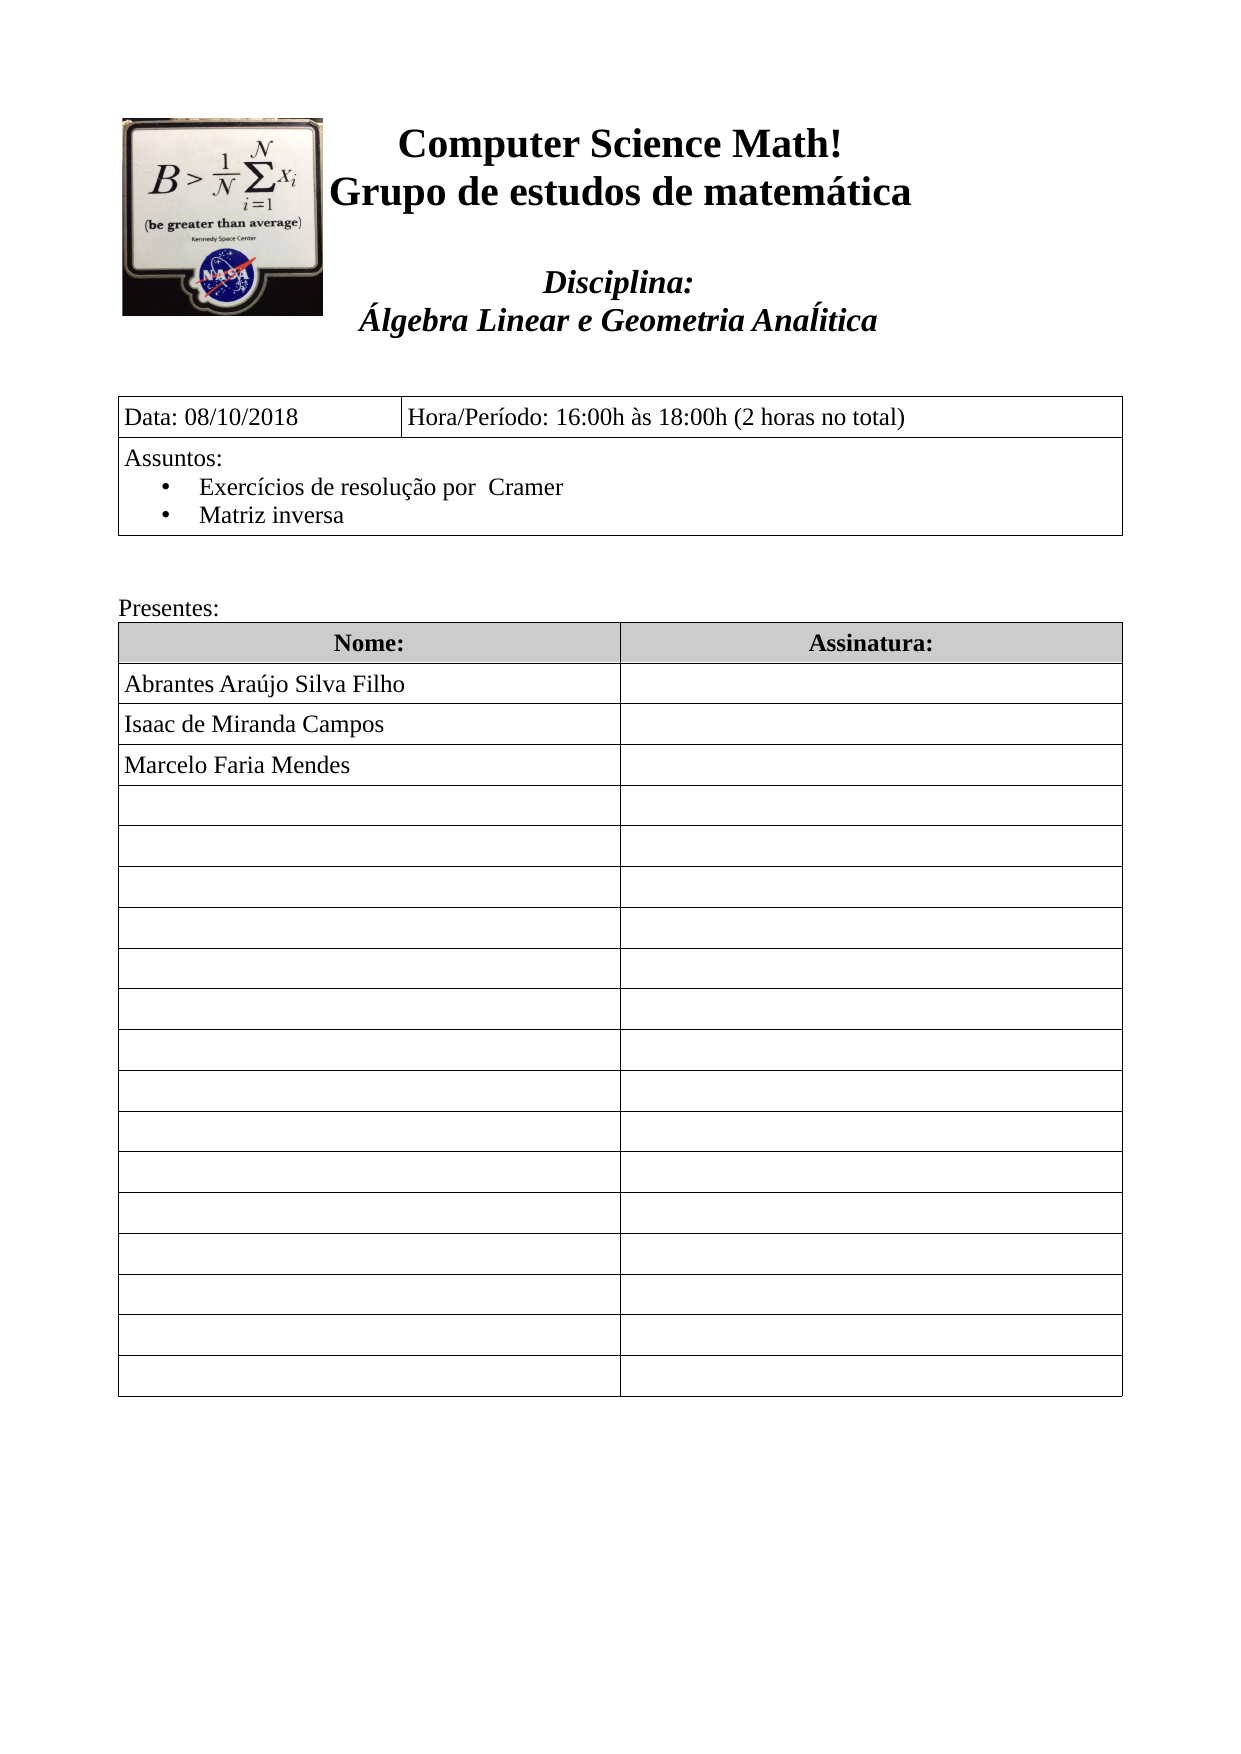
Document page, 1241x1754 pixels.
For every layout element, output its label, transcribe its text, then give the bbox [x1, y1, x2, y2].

table_cell [621, 786, 1122, 825]
table_cell [621, 1315, 1122, 1355]
table_cell [119, 1030, 620, 1070]
table_header Data: 08/10/2018 [119, 397, 401, 437]
table_cell [119, 1356, 620, 1396]
table_cell [621, 949, 1122, 988]
table_cell Isaac de Miranda Campos [119, 704, 620, 744]
text Disciplina: [323, 262, 1122, 300]
table_cell [621, 704, 1122, 744]
text Presentes: [118, 593, 1122, 622]
table_cell [119, 1275, 620, 1314]
table_cell [119, 908, 620, 948]
text Computer Science Math! [323, 118, 1122, 166]
table_cell [621, 908, 1122, 948]
table_cell [621, 745, 1122, 785]
table_cell [621, 1275, 1122, 1314]
table_cell [119, 1071, 620, 1111]
table_cell [621, 1030, 1122, 1070]
table_cell [119, 1234, 620, 1273]
table_cell [621, 1356, 1122, 1396]
table_cell Marcelo Faria Mendes [119, 745, 620, 785]
table_cell [621, 1152, 1122, 1192]
table_cell [119, 949, 620, 988]
table_cell [621, 867, 1122, 907]
table_cell [119, 786, 620, 825]
table_cell [119, 826, 620, 866]
table_cell Assuntos: Exercícios de resolução por Cramer Matriz inversa [119, 438, 1122, 535]
table_cell Abrantes Araújo Silva Filho [119, 664, 620, 703]
table_cell [119, 1315, 620, 1355]
table_cell [621, 826, 1122, 866]
picture [122, 118, 323, 316]
table_header Hora/Período: 16:00h às 18:00h (2 horas no total) [402, 397, 1122, 437]
table_cell [621, 664, 1122, 703]
table_header Assinatura: [621, 623, 1122, 662]
table_cell [119, 1152, 620, 1192]
table_cell [119, 1193, 620, 1233]
table_cell [119, 1112, 620, 1151]
table_cell [621, 1071, 1122, 1111]
table_header Nome: [119, 623, 620, 662]
table_cell [621, 1193, 1122, 1233]
table_cell [621, 1234, 1122, 1273]
table_cell [119, 989, 620, 1029]
table_cell [621, 1112, 1122, 1151]
text Álgebra Linear e Geometria Anaĺitica [118, 300, 1122, 338]
table_cell [119, 867, 620, 907]
text Grupo de estudos de matemática [323, 166, 1122, 214]
table_cell [621, 989, 1122, 1029]
